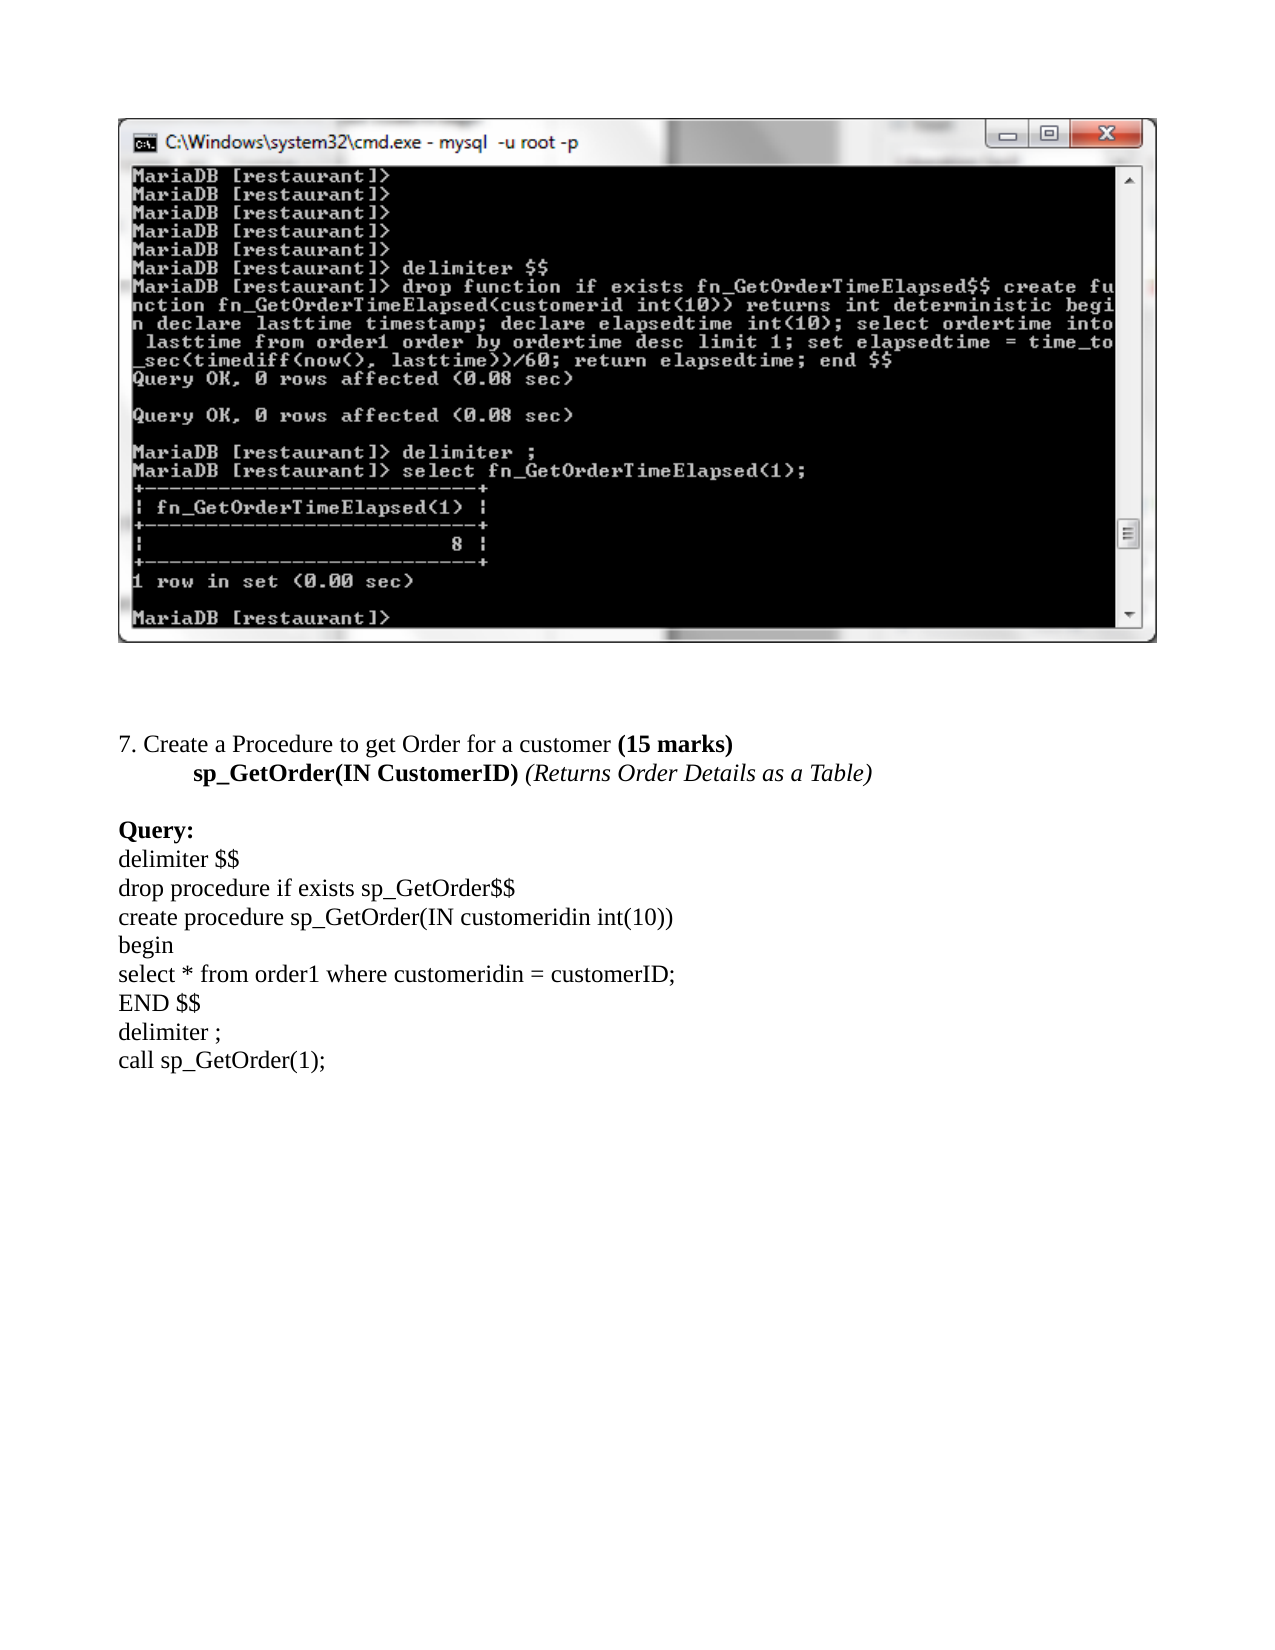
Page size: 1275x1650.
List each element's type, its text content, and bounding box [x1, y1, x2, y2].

text Query: [118, 815, 1157, 844]
text delimiter $$ [118, 844, 1157, 873]
text sp_GetOrder(IN CustomerID) (Returns Order Details as a Table) [118, 758, 1157, 787]
text END $$ [118, 988, 1157, 1017]
text begin [118, 930, 1157, 959]
text 7. Create a Procedure to get Order for a customer (15 marks) [118, 729, 1157, 758]
picture [118, 118, 1157, 643]
text select * from order1 where customeridin = customerID; [118, 959, 1157, 988]
text delimiter ; [118, 1017, 1157, 1045]
text call sp_GetOrder(1); [118, 1045, 1157, 1074]
text create procedure sp_GetOrder(IN customeridin int(10)) [118, 902, 1157, 930]
text drop procedure if exists sp_GetOrder$$ [118, 873, 1157, 902]
